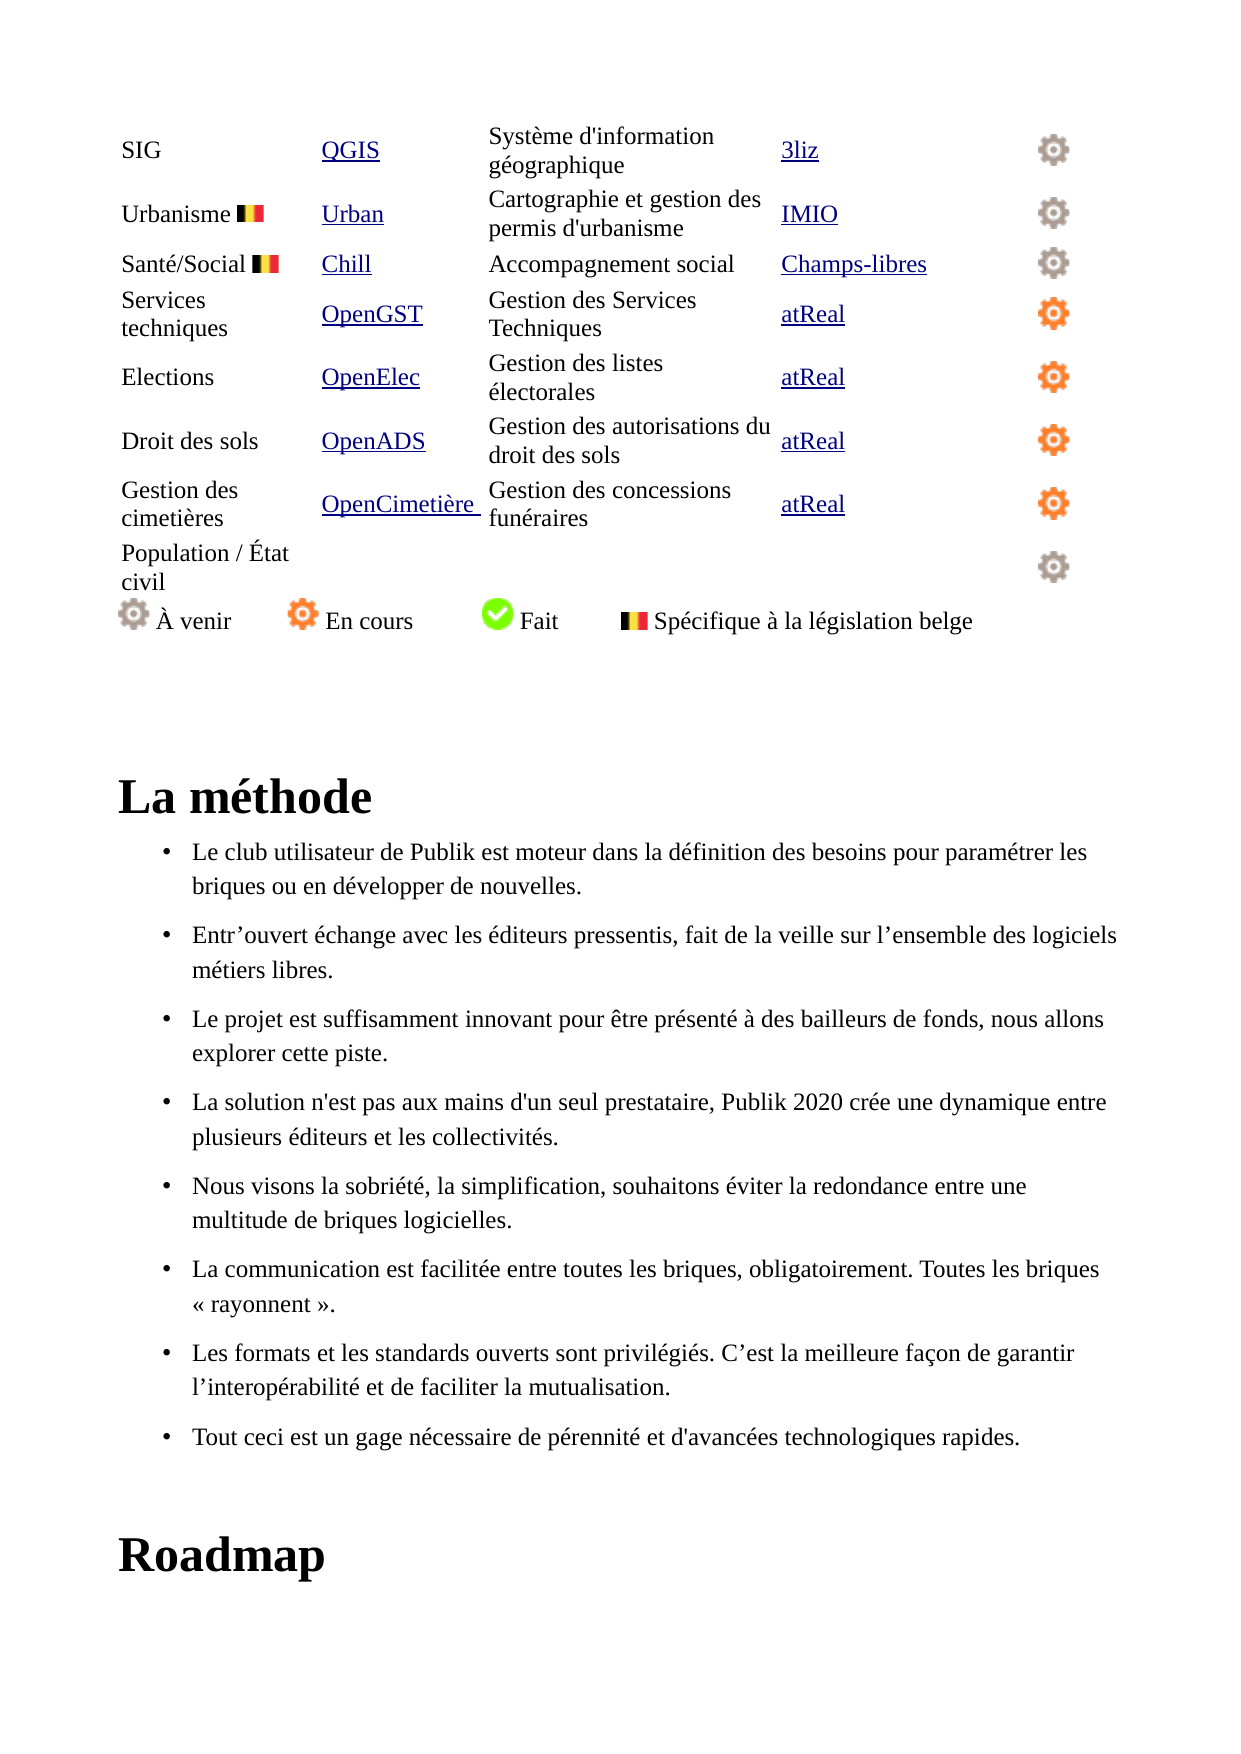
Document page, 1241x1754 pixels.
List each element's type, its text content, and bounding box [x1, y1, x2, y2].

table_cell 3liz [778, 118, 985, 181]
picture [621, 612, 648, 630]
table_cell Système d'information géographique [485, 118, 778, 181]
table_cell Droit des sols [118, 409, 318, 472]
list Entr’ouvert échange avec les éditeurs pressentis, fait de la veille sur l’ensemble des logiciels métiers libres. [162, 920, 1122, 983]
picture [118, 598, 150, 630]
picture [1038, 551, 1070, 583]
table_cell Urbanisme [118, 181, 318, 245]
picture [482, 598, 514, 630]
table_cell OpenElec [319, 345, 485, 408]
table_cell atReal [778, 345, 985, 408]
picture [237, 205, 264, 222]
picture [1038, 424, 1070, 456]
table_cell [985, 282, 1122, 345]
picture [1038, 197, 1070, 229]
list Nous visons la sobriété, la simplification, souhaitons éviter la redondance entre une multitude de briques logicielles. [162, 1171, 1122, 1234]
table_cell Urban [319, 181, 485, 245]
picture [1038, 487, 1070, 520]
table_cell OpenADS [319, 409, 485, 472]
list La communication est facilitée entre toutes les briques, obligatoirement. Toutes les briques « rayonnent ». [162, 1254, 1122, 1318]
picture [252, 255, 279, 273]
table_cell atReal [778, 472, 985, 535]
list La solution n'est pas aux mains d'un seul prestataire, Publik 2020 crée une dynamique entre plusieurs éditeurs et les collectivités. [162, 1087, 1122, 1151]
table_cell Services techniques [118, 282, 318, 345]
table_cell [985, 472, 1122, 535]
table_cell Elections [118, 345, 318, 408]
table_cell atReal [778, 282, 985, 345]
picture [1038, 247, 1070, 279]
table_cell [485, 535, 778, 598]
picture [1038, 297, 1070, 330]
table_cell Santé/Social [118, 245, 318, 282]
table_cell Gestion des autorisations du droit des sols [485, 409, 778, 472]
table_cell [985, 345, 1122, 408]
table_cell IMIO [778, 181, 985, 245]
table_cell Accompagnement social [485, 245, 778, 282]
subtitle Roadmap [118, 1524, 1122, 1582]
table_cell OpenCimetière [319, 472, 485, 535]
table_cell [985, 181, 1122, 245]
picture [1038, 361, 1070, 393]
picture [1038, 134, 1070, 166]
table_cell QGIS [319, 118, 485, 181]
table_cell [985, 409, 1122, 472]
subtitle La méthode [118, 767, 1122, 824]
table_cell atReal [778, 409, 985, 472]
list Le projet est suffisamment innovant pour être présenté à des bailleurs de fonds, nous allons explorer cette piste. [162, 1004, 1122, 1067]
list Tout ceci est un gage nécessaire de pérennité et d'avancées technologiques rapides. [162, 1422, 1122, 1450]
table_cell [319, 535, 485, 598]
table_cell [985, 118, 1122, 181]
table_cell Gestion des listes électorales [485, 345, 778, 408]
table_cell Gestion des Services Techniques [485, 282, 778, 345]
list Les formats et les standards ouverts sont privilégiés. C’est la meilleure façon de garantir l’interopérabilité et de faciliter la mutualisation. [162, 1338, 1122, 1401]
table_cell OpenGST [319, 282, 485, 345]
table_cell [985, 245, 1122, 282]
text À venir En cours Fait Spécifique à la législation belge [118, 598, 1122, 635]
table_cell [778, 535, 985, 598]
table_cell Gestion des concessions funéraires [485, 472, 778, 535]
table_cell Population / État civil [118, 535, 318, 598]
picture [287, 598, 319, 630]
list Le club utilisateur de Publik est moteur dans la définition des besoins pour paramétrer les briques ou en développer de nouvelles. [162, 837, 1122, 900]
table_cell Chill [319, 245, 485, 282]
table_cell Champs-libres [778, 245, 985, 282]
table_cell Cartographie et gestion des permis d'urbanisme [485, 181, 778, 245]
table_cell [985, 535, 1122, 598]
table_cell Gestion des cimetières [118, 472, 318, 535]
table_cell SIG [118, 118, 318, 181]
